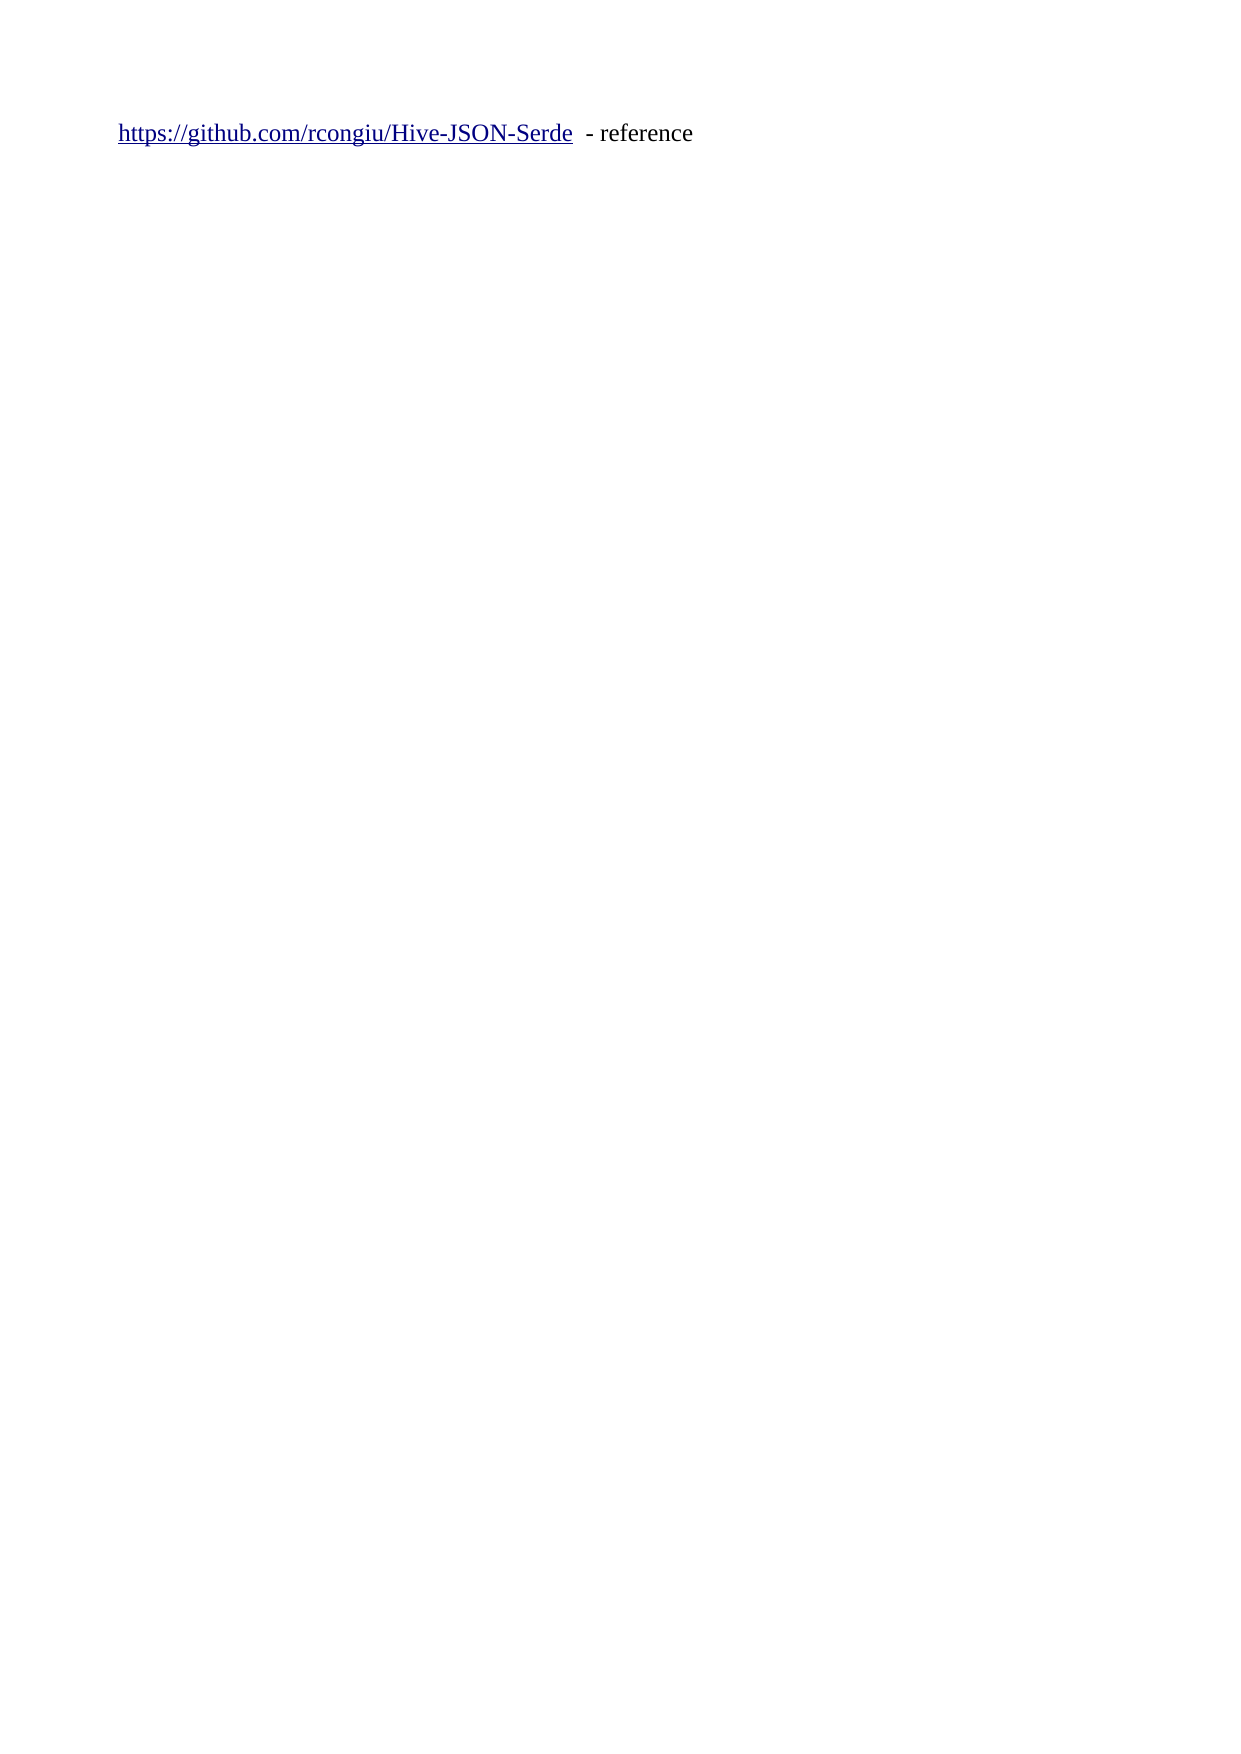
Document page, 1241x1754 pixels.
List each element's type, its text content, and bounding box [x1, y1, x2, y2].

text https://github.com/rcongiu/Hive-JSON-Serde - reference [118, 118, 1122, 147]
